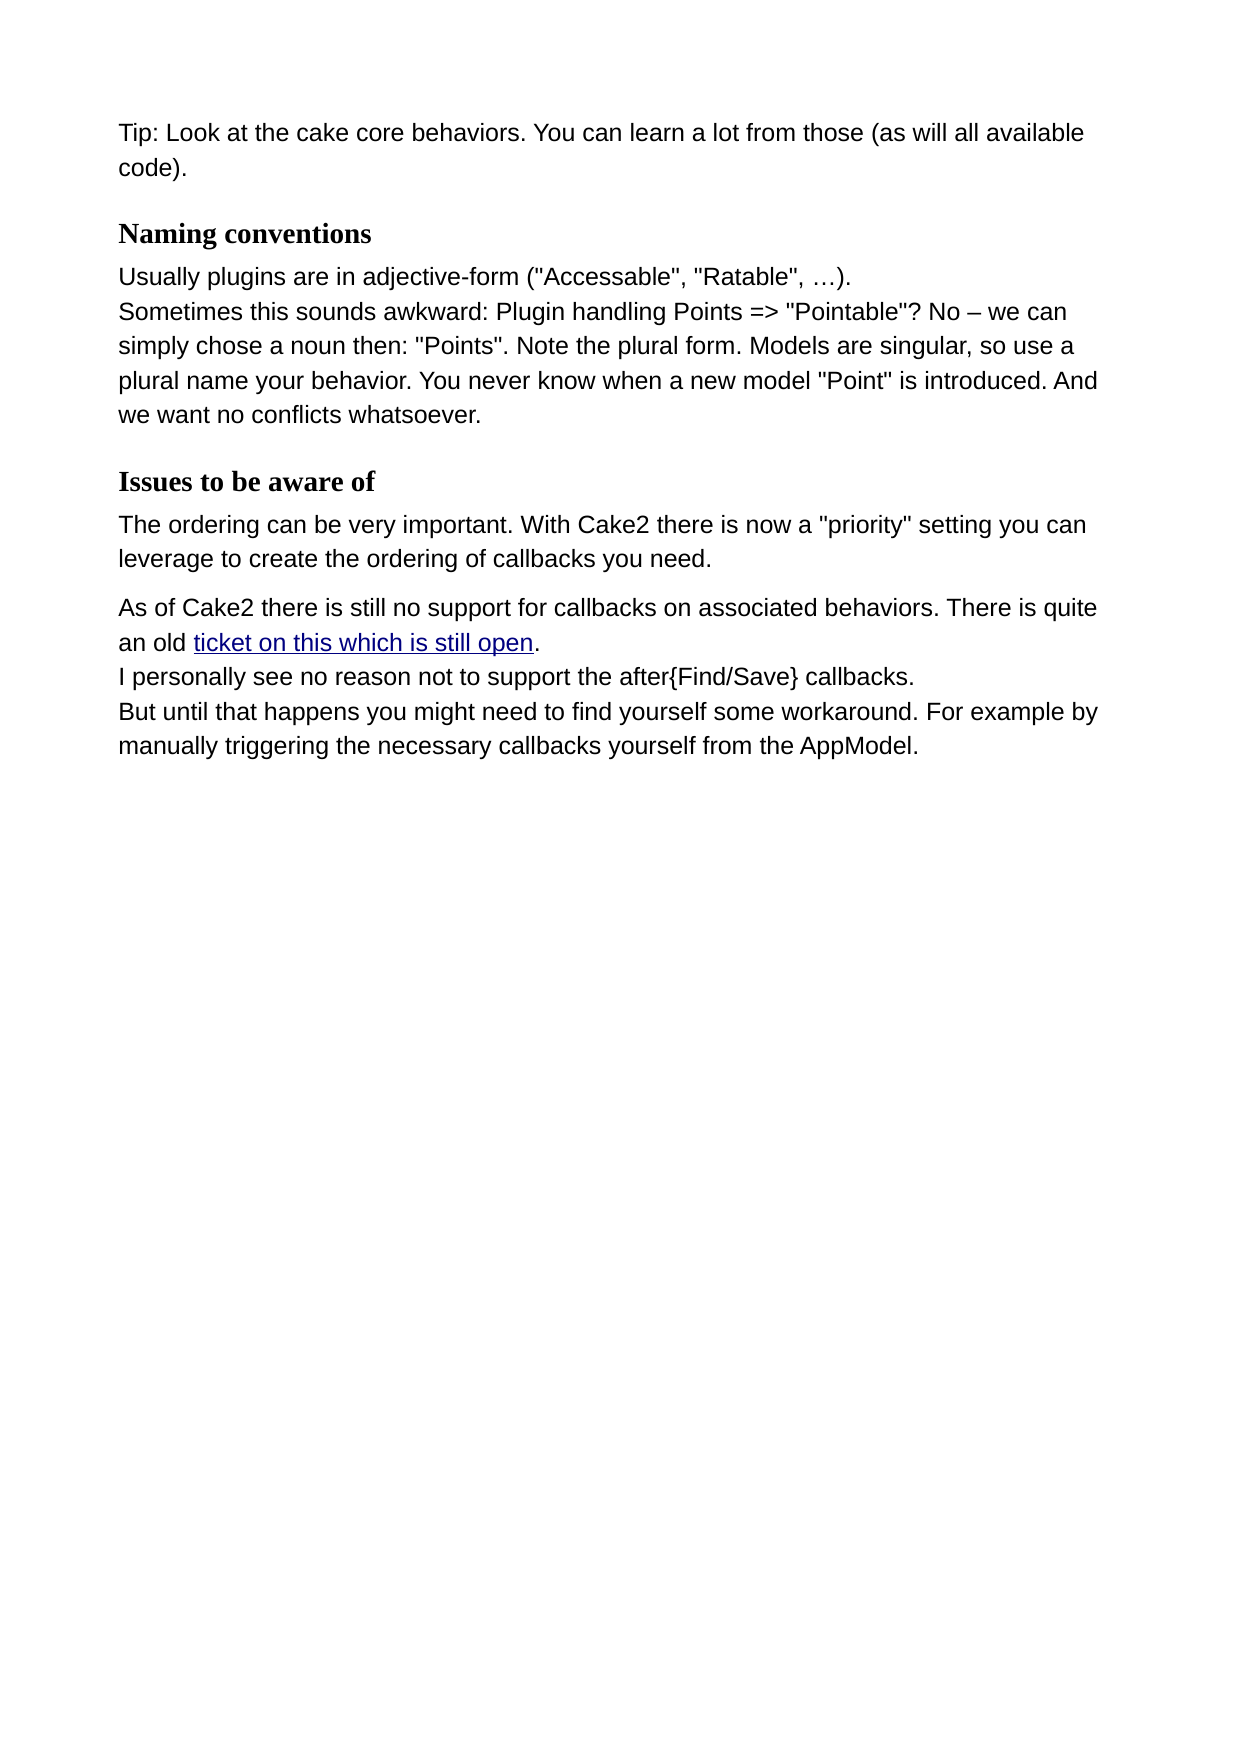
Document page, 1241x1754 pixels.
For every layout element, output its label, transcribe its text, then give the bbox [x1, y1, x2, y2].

text The ordering can be very important. With Cake2 there is now a "priority" setting you can leverage to create the ordering of callbacks you need. [118, 510, 1122, 573]
text Tip: Look at the cake core behaviors. You can learn a lot from those (as will all available code). [118, 118, 1122, 181]
text As of Cake2 there is still no support for callbacks on associated behaviors. There is quite an old ticket on this which is still open. I personally see no reason not to support the after{Find/Save} callbacks. But until that happens you might need to find yourself some workaround. For example by manually triggering the necessary callbacks yourself from the AppModel. [118, 593, 1122, 760]
text Usually plugins are in adjective-form ("Accessable", "Ratable", …). Sometimes this sounds awkward: Plugin handling Points => "Pointable"? No – we can simply chose a noun then: "Points". Note the plural form. Models are singular, so use a plural name your behavior. You never know when a new model "Point" is introduced. And we want no conflicts whatsoever. [118, 262, 1122, 429]
subtitle Issues to be aware of [118, 464, 1122, 497]
subtitle Naming conventions [118, 216, 1122, 250]
